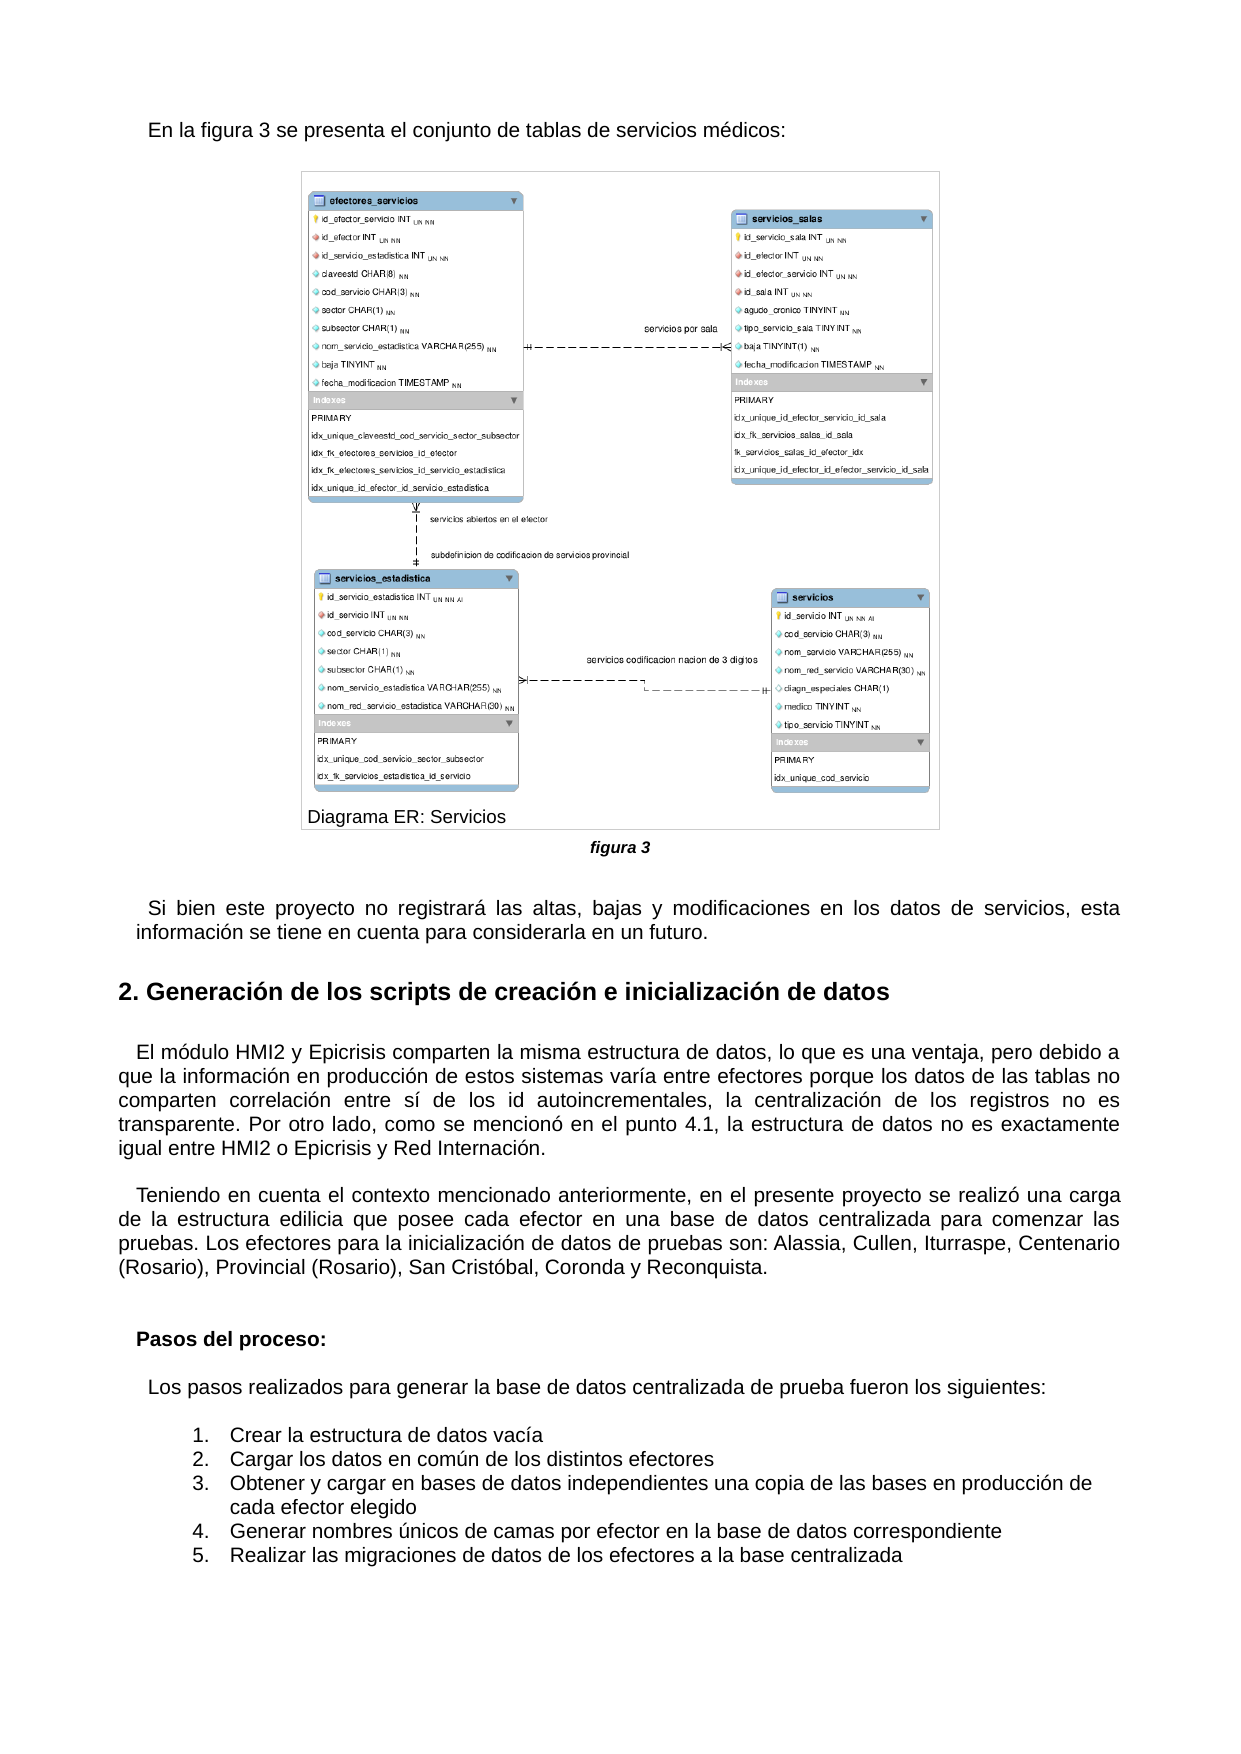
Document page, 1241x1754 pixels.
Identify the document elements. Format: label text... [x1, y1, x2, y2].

list Cargar los datos en común de los distintos efectores [192, 1447, 1122, 1471]
text 2. Generación de los scripts de creación e inicialización de datos [118, 977, 1122, 1006]
text figura 3 [118, 171, 1122, 857]
text Pasos del proceso: [136, 1327, 1122, 1351]
picture [302, 185, 939, 800]
text El módulo HMI2 y Epicrisis comparten la misma estructura de datos, lo que es una ventaja, pero debido a que la información en producción de estos sistemas varía entre efectores porque los datos de las tablas no comparten correlación entre sí de los id autoincrementales, la centralización de los registros no es transparente. Por otro lado, como se mencionó en el punto 4.1, la estructura de datos no es exactamente igual entre HMI2 o Epicrisis y Red Internación. [118, 1039, 1122, 1159]
list Obtener y cargar en bases de datos independientes una copia de las bases en producción de cada efector elegido [192, 1471, 1122, 1519]
list Crear la estructura de datos vacía [192, 1423, 1122, 1447]
text Los pasos realizados para generar la base de datos centralizada de prueba fueron los siguientes: [148, 1375, 1122, 1399]
list Generar nombres únicos de camas por efector en la base de datos correspondiente [192, 1519, 1122, 1543]
text Diagrama ER: Servicios [302, 801, 939, 828]
text Teniendo en cuenta el contexto mencionado anteriormente, en el presente proyecto se realizó una carga de la estructura edilicia que posee cada efector en una base de datos centralizada para comenzar las pruebas. Los efectores para la inicialización de datos de pruebas son: Alassia, Cullen, Iturraspe, Centenario (Rosario), Provincial (Rosario), San Cristóbal, Coronda y Reconquista. [118, 1183, 1122, 1279]
list Realizar las migraciones de datos de los efectores a la base centralizada [192, 1543, 1122, 1567]
text Si bien este proyecto no registrará las altas, bajas y modificaciones en los datos de servicios, esta información se tiene en cuenta para considerarla en un futuro. [136, 896, 1122, 944]
text En la figura 3 se presenta el conjunto de tablas de servicios médicos: [136, 118, 1122, 142]
